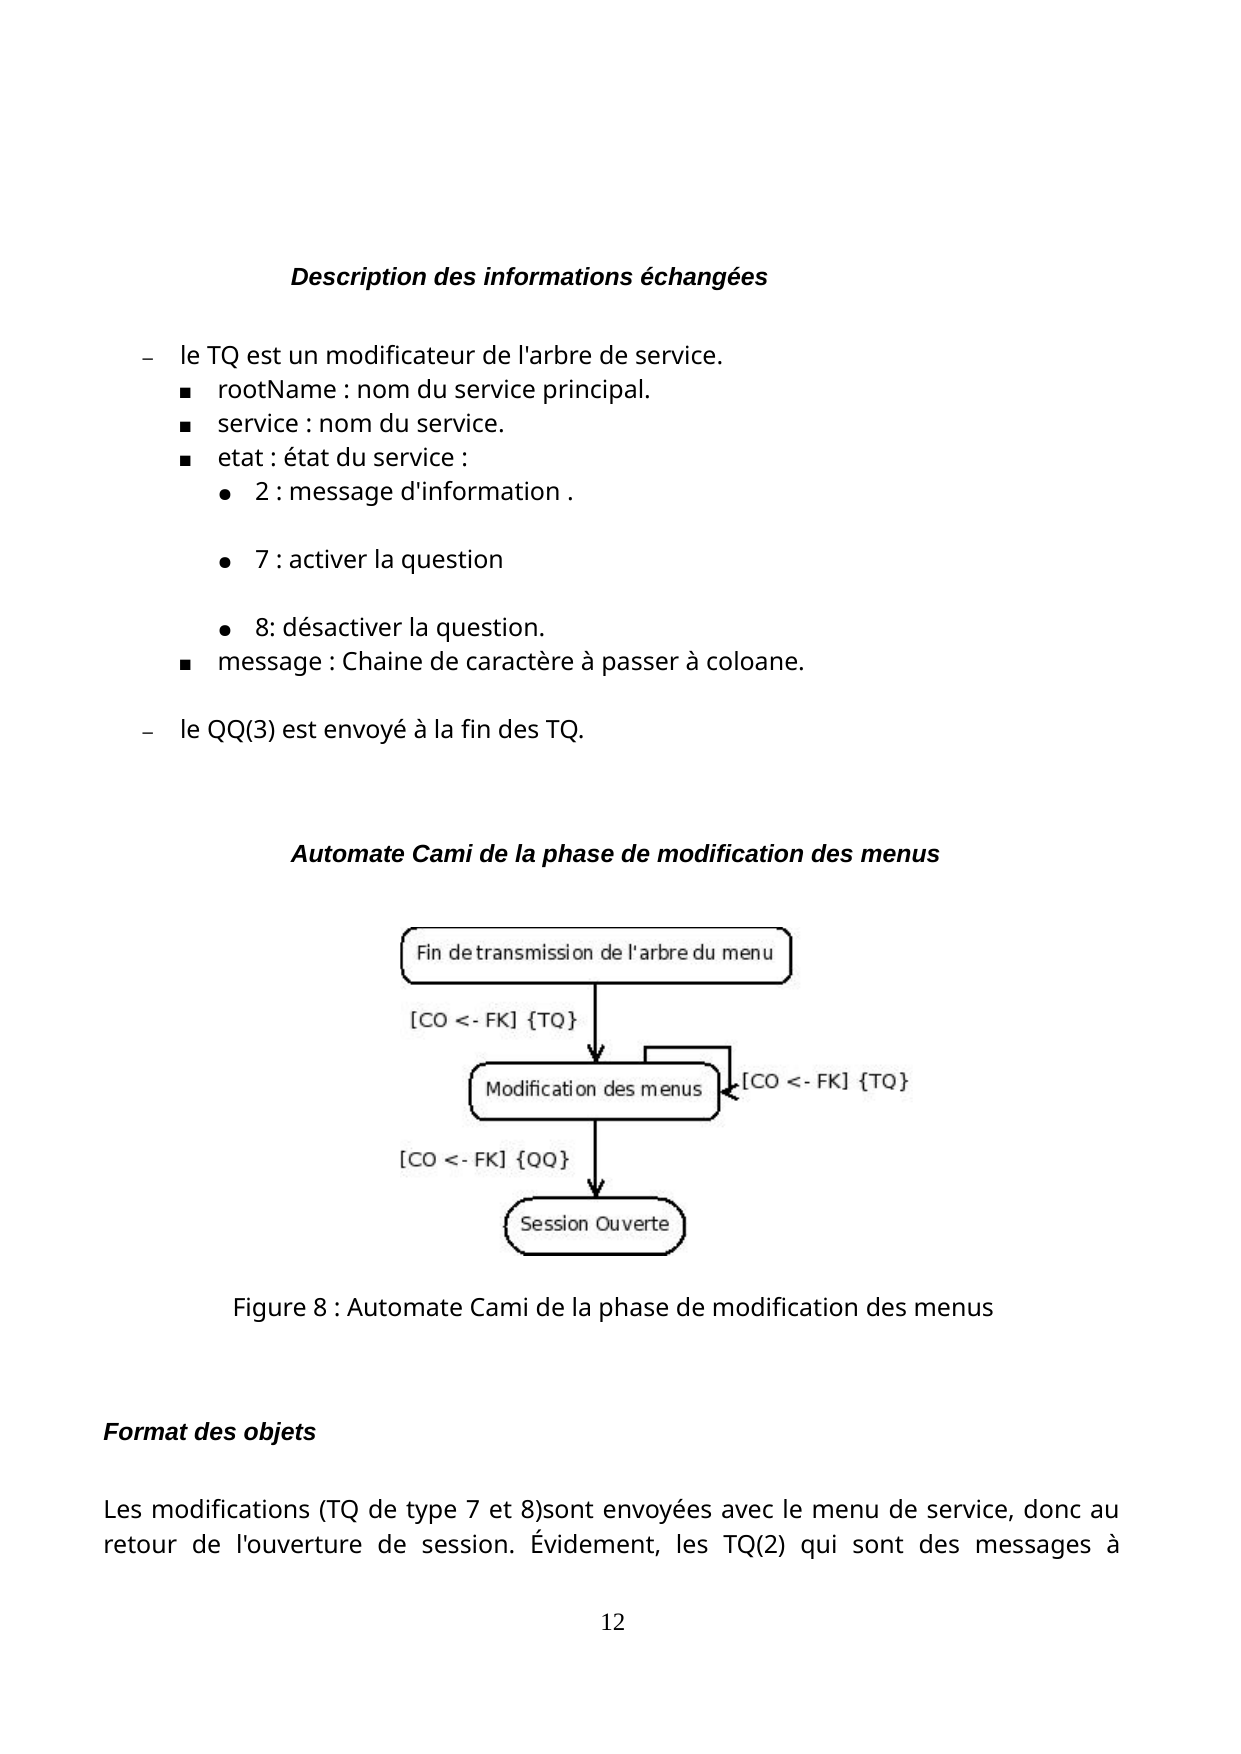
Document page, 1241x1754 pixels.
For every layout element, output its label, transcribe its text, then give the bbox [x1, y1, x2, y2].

list etat : état du service : [180, 439, 1122, 473]
list rootName : nom du service principal. [180, 371, 1122, 405]
subtitle Automate Cami de la phase de modification des menus [253, 839, 1122, 868]
text Les modifications (TQ de type 7 et 8)sont envoyées avec le menu de service, donc au retour de l'ouverture de session. Évidement, les TQ(2) qui sont des messages à [103, 1492, 1122, 1560]
picture [400, 927, 913, 1256]
list 2 : message d'information . [217, 473, 1122, 508]
list le QQ(3) est envoyé à la fin des TQ. [142, 712, 1122, 746]
list Figure 8 : Automate Cami de la phase de modification des menus [67, 1290, 1122, 1324]
subtitle Format des objets [103, 1417, 1122, 1446]
list le TQ est un modificateur de l'arbre de service. [142, 337, 1122, 371]
list service : nom du service. [180, 405, 1122, 439]
subtitle Description des informations échangées [253, 262, 1122, 291]
list 7 : activer la question [217, 542, 1122, 576]
list message : Chaine de caractère à passer à coloane. [180, 644, 1122, 678]
list 8: désactiver la question. [217, 610, 1122, 644]
